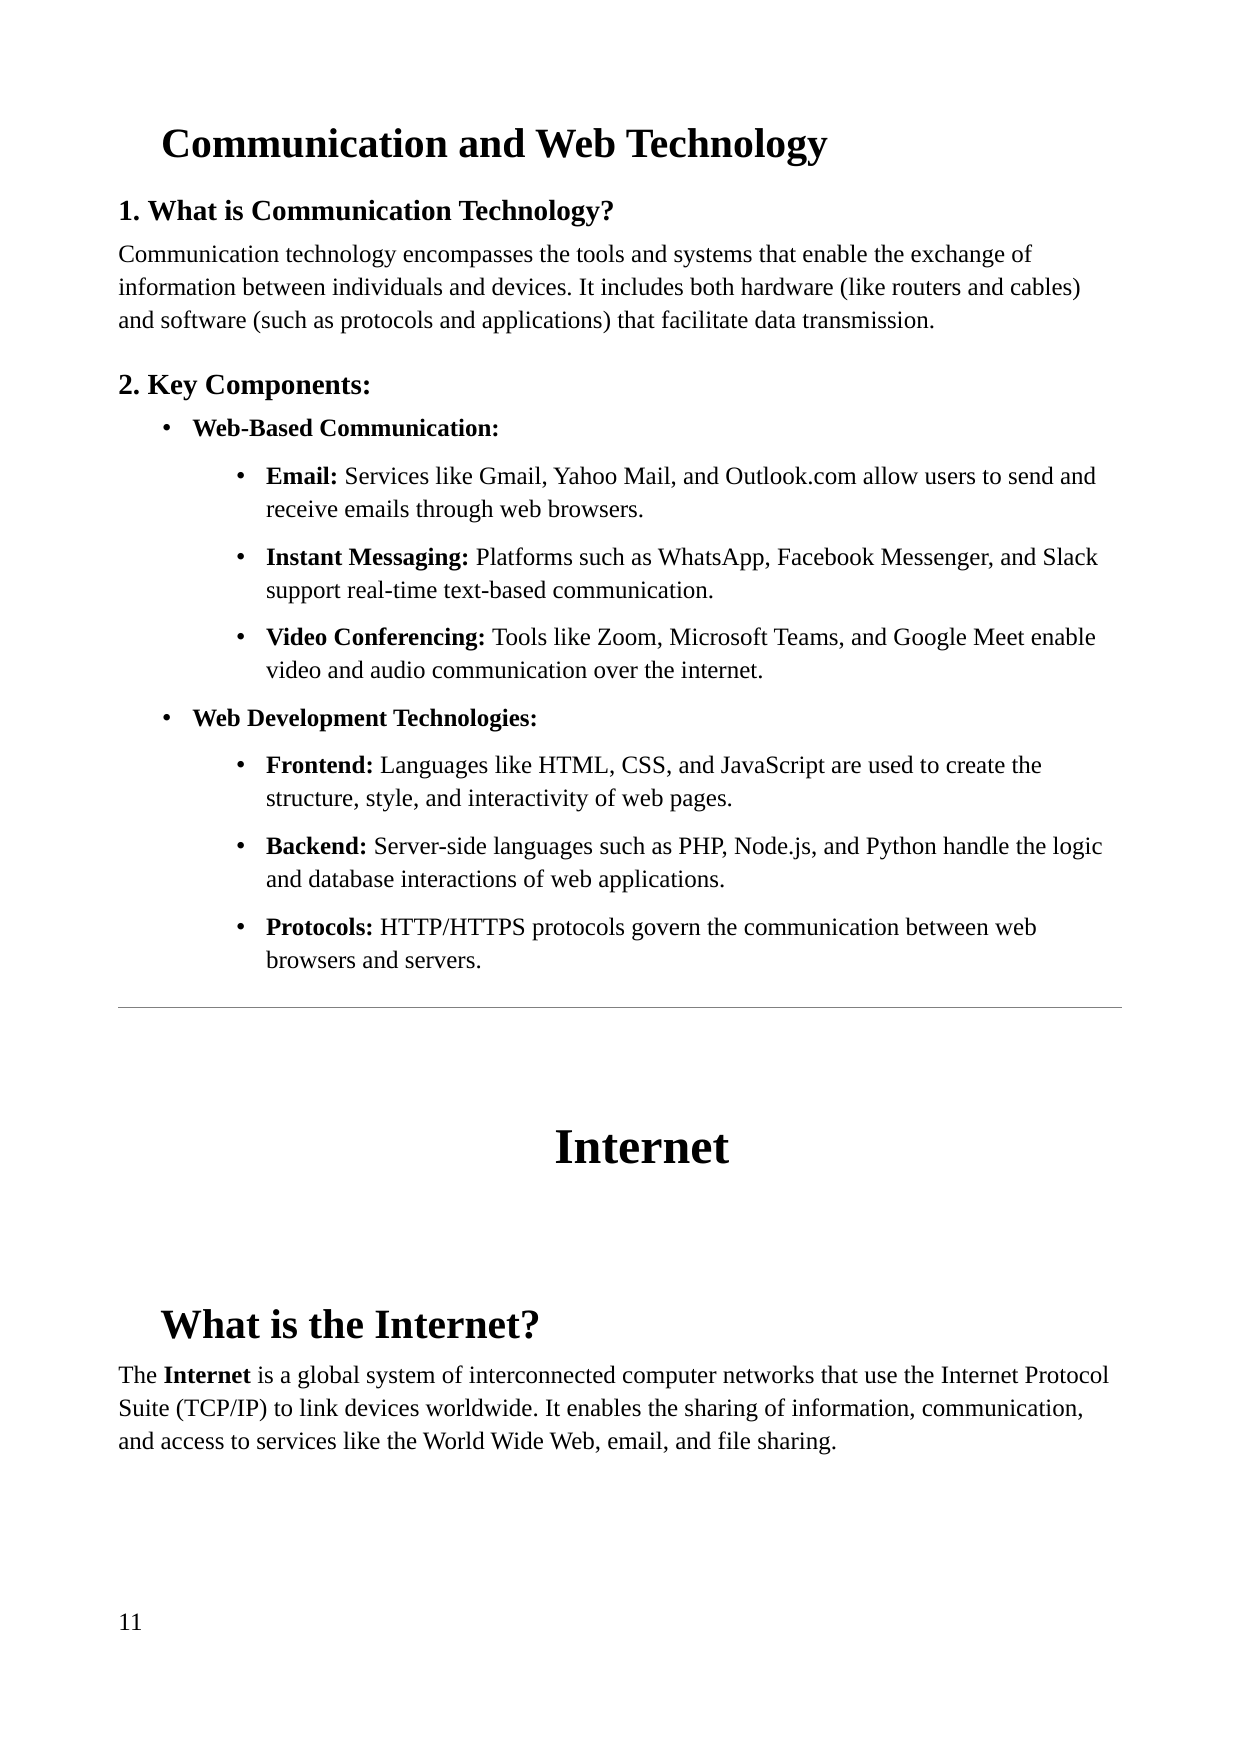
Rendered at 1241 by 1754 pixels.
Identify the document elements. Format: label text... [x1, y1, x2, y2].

list Frontend: Languages like HTML, CSS, and JavaScript are used to create the structure, style, and interactivity of web pages. [236, 751, 1122, 812]
list Backend: Server-side languages such as PHP, Node.js, and Python handle the logic and database interactions of web applications. [236, 831, 1122, 893]
text The Internet is a global system of interconnected computer networks that use the Internet Protocol Suite (TCP/IP) to link devices worldwide. It enables the sharing of information, communication, and access to services like the World Wide Web, email, and file sharing. [118, 1360, 1122, 1454]
list Web Development Technologies: [162, 703, 1122, 732]
list Video Conferencing: Tools like Zoom, Microsoft Teams, and Google Meet enable video and audio communication over the internet. [236, 622, 1122, 684]
list Instant Messaging: Platforms such as WhatsApp, Facebook Messenger, and Slack support real-time text-based communication. [236, 542, 1122, 603]
subtitle 1. What is Communication Technology? [118, 193, 1122, 227]
list Protocols: HTTP/HTTPS protocols govern the communication between web browsers and servers. [236, 912, 1122, 973]
subtitle 2. Key Components: [118, 367, 1122, 401]
subtitle 🌐 What is the Internet? [118, 1299, 1122, 1347]
subtitle 🌐 Communication and Web Technology [118, 118, 1122, 166]
list Email: Services like Gmail, Yahoo Mail, and Outlook.com allow users to send and receive emails through web browsers. [236, 461, 1122, 523]
list Web-Based Communication: [162, 413, 1122, 442]
text Communication technology encompasses the tools and systems that enable the exchange of information between individuals and devices. It includes both hardware (like routers and cables) and software (such as protocols and applications) that facilitate data transmission. [118, 239, 1122, 334]
text 🌐 Internet [118, 1117, 1122, 1175]
